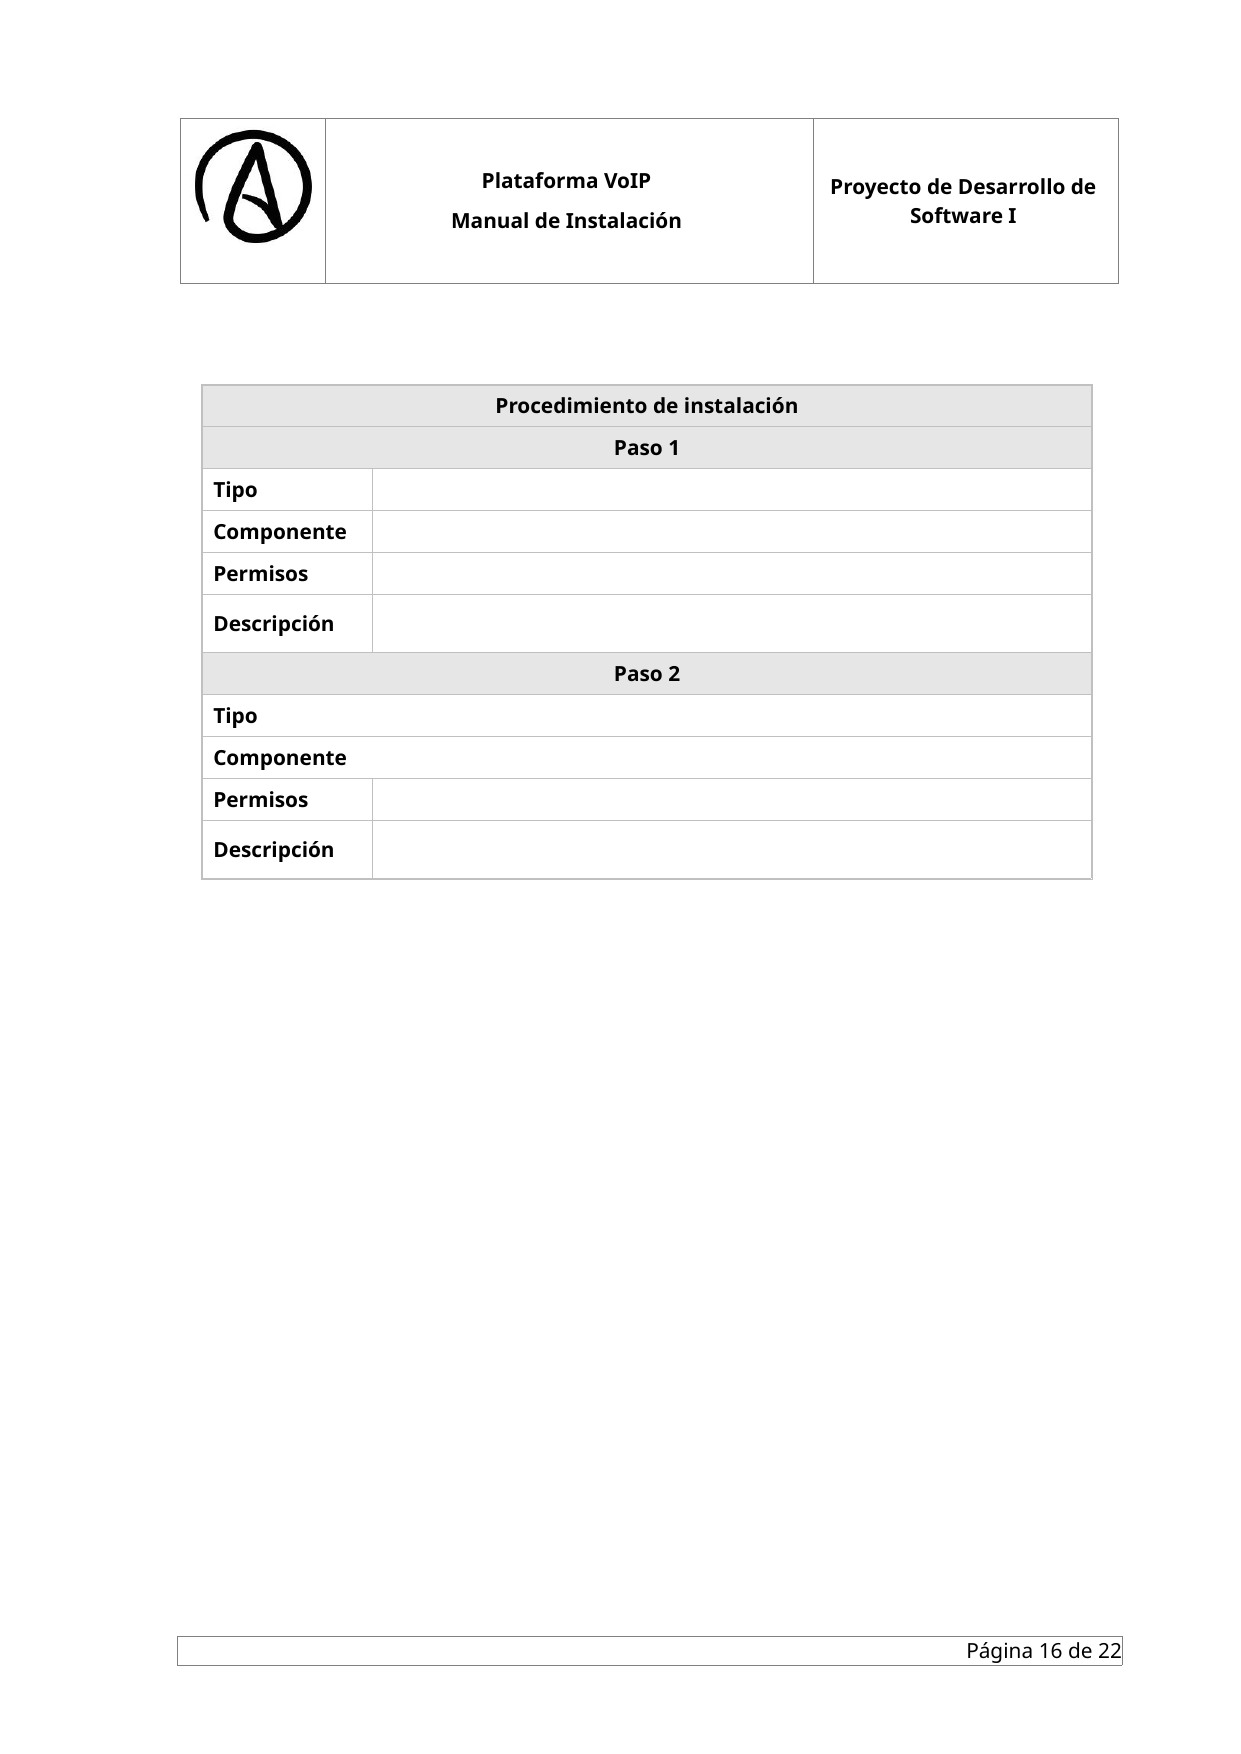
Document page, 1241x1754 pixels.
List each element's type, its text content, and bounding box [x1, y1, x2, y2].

table_cell Permisos [203, 553, 372, 594]
table_cell [373, 469, 1091, 510]
table_cell Paso 1 [203, 427, 1091, 468]
table_cell Tipo [203, 469, 372, 510]
table_cell [373, 821, 1091, 878]
table_cell Componente [203, 737, 372, 778]
table_cell [373, 553, 1091, 594]
table_cell Descripción [203, 595, 372, 652]
table_cell Descripción [203, 821, 372, 878]
table_cell Permisos [203, 779, 372, 820]
table_cell Paso 2 [203, 653, 1091, 694]
table_header Procedimiento de instalación [203, 386, 1091, 426]
table_cell Tipo [203, 695, 372, 736]
table_cell Componente [203, 511, 372, 552]
table_cell [373, 511, 1091, 552]
table_cell [373, 737, 1091, 778]
table_cell [373, 595, 1091, 652]
table_cell [373, 779, 1091, 820]
table_cell [373, 695, 1091, 736]
